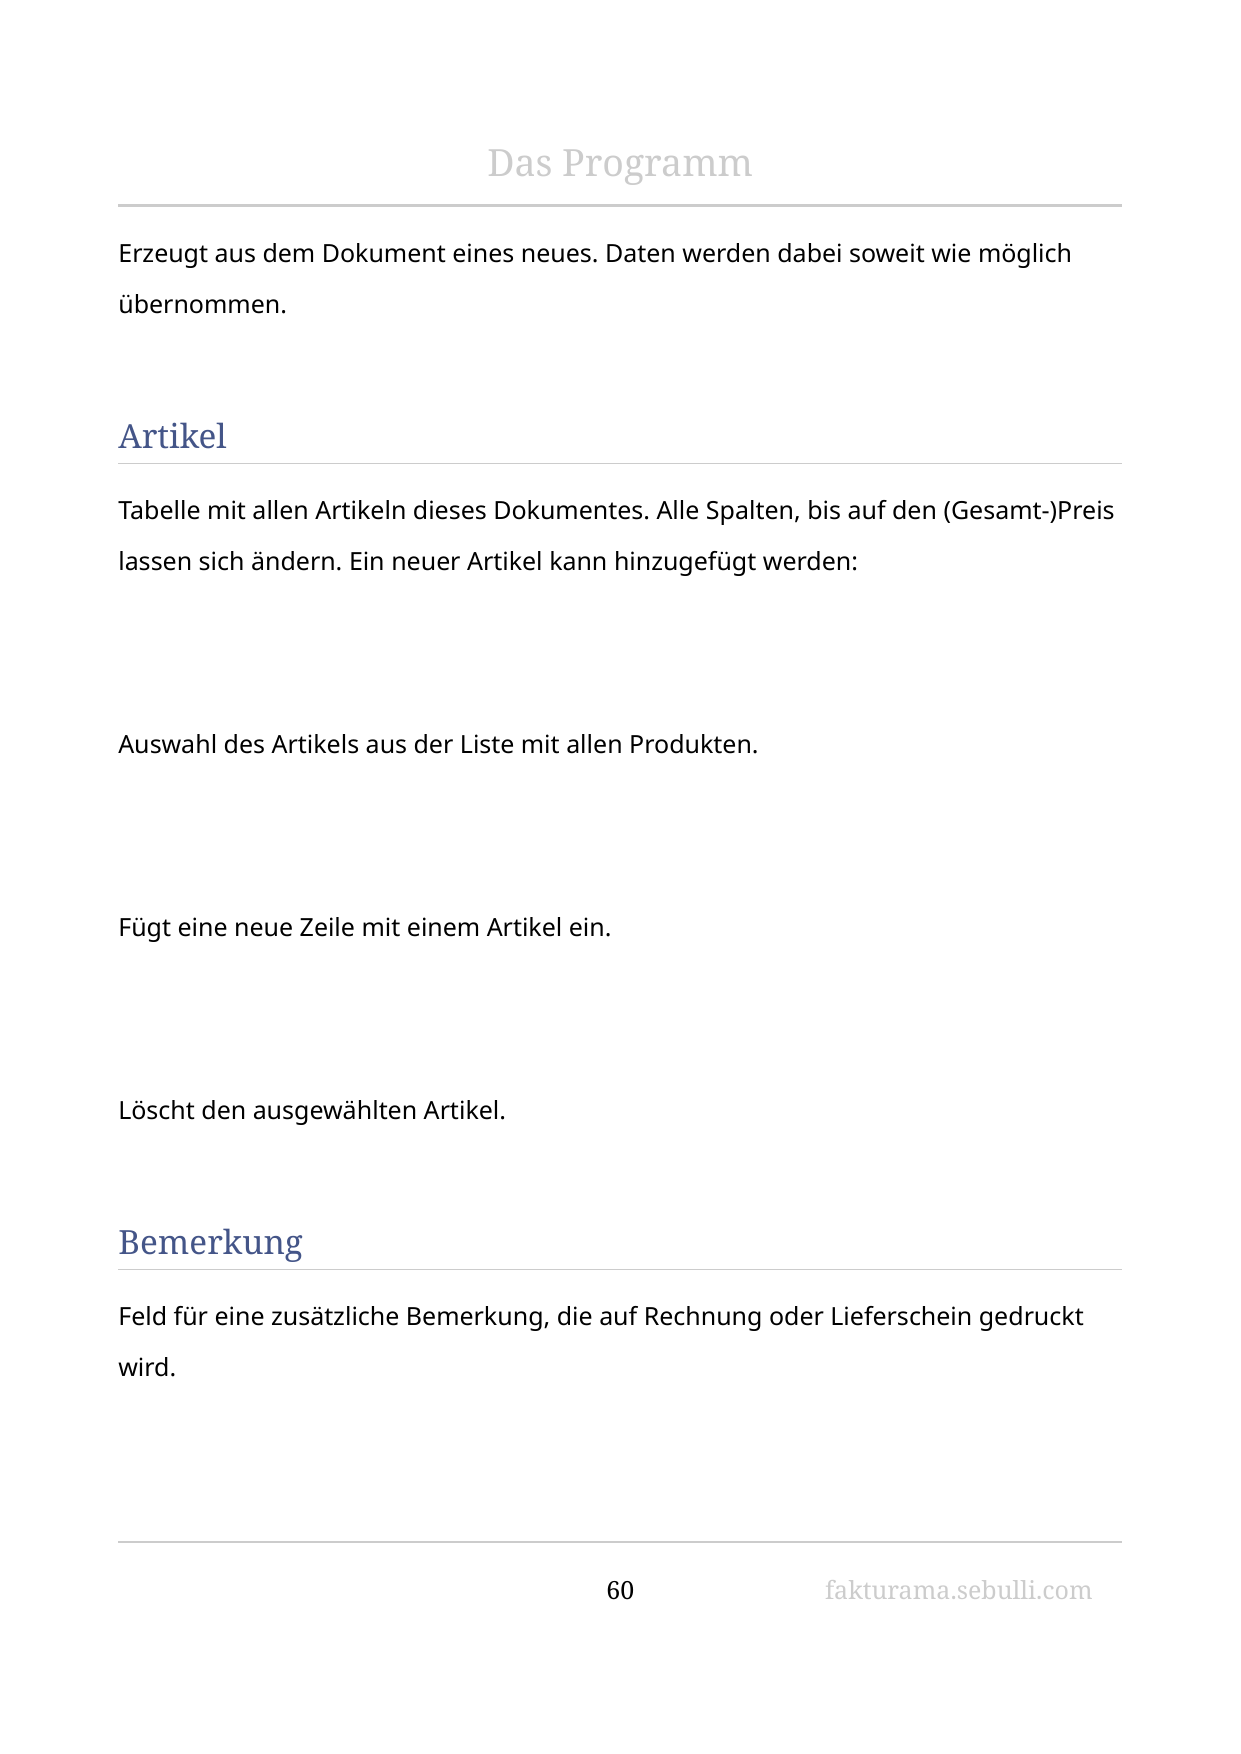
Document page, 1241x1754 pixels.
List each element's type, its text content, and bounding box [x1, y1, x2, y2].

text Löscht den ausgewählten Artikel. [118, 1092, 1122, 1126]
text Fügt eine neue Zeile mit einem Artikel ein. [118, 909, 1122, 944]
text Tabelle mit allen Artikeln dieses Dokumentes. Alle Spalten, bis auf den (Gesamt-)Preis lassen sich ändern. Ein neuer Artikel kann hinzugefügt werden: [118, 493, 1122, 578]
subtitle Bemerkung [118, 1218, 1122, 1269]
text Auswahl des Artikels aus der Liste mit allen Produkten. [118, 727, 1122, 761]
text Erzeugt aus dem Dokument eines neues. Daten werden dabei soweit wie möglich übernommen. [118, 236, 1122, 321]
subtitle Artikel [118, 413, 1122, 463]
text Feld für eine zusätzliche Bemerkung, die auf Rechnung oder Lieferschein gedruckt wird. [118, 1298, 1122, 1383]
